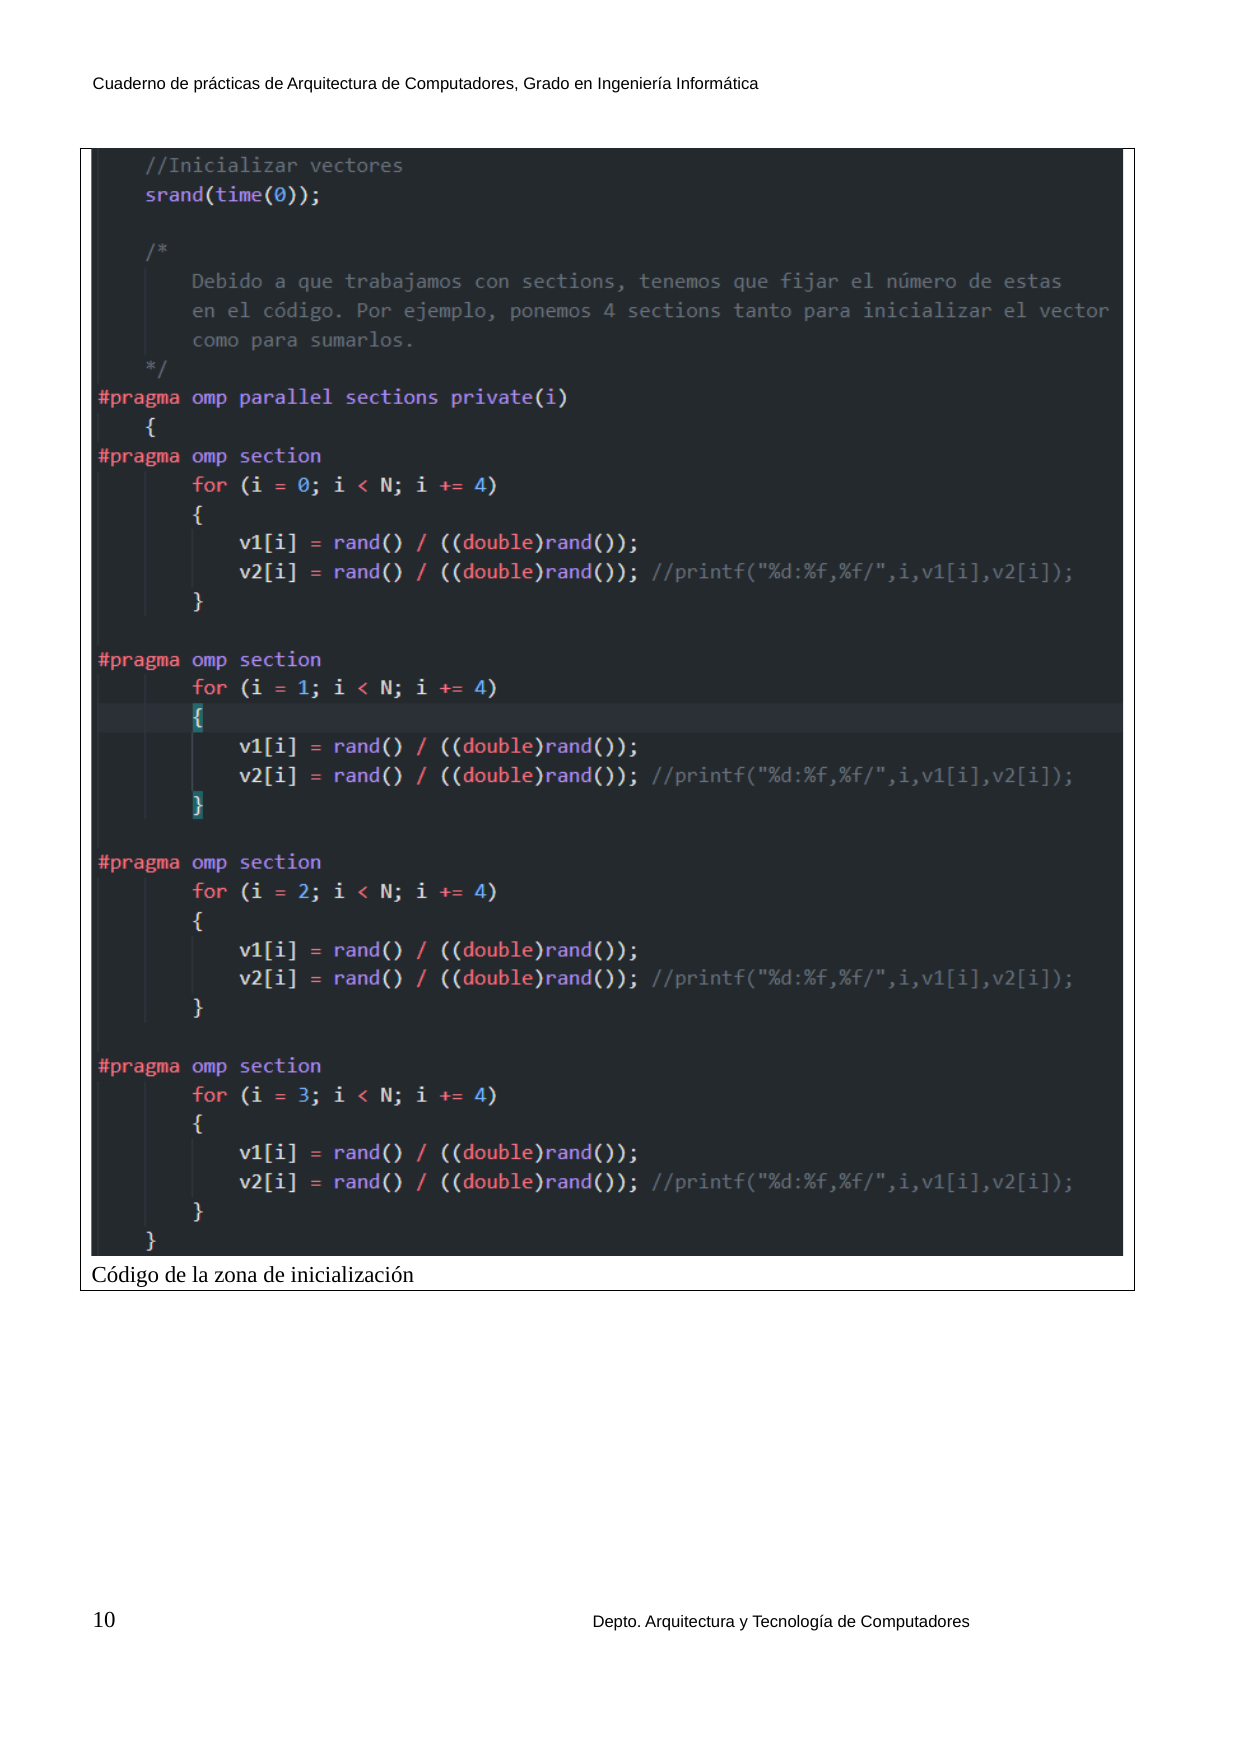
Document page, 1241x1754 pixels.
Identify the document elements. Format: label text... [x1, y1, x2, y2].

table_header Código de la zona de inicialización [81, 149, 1134, 1290]
